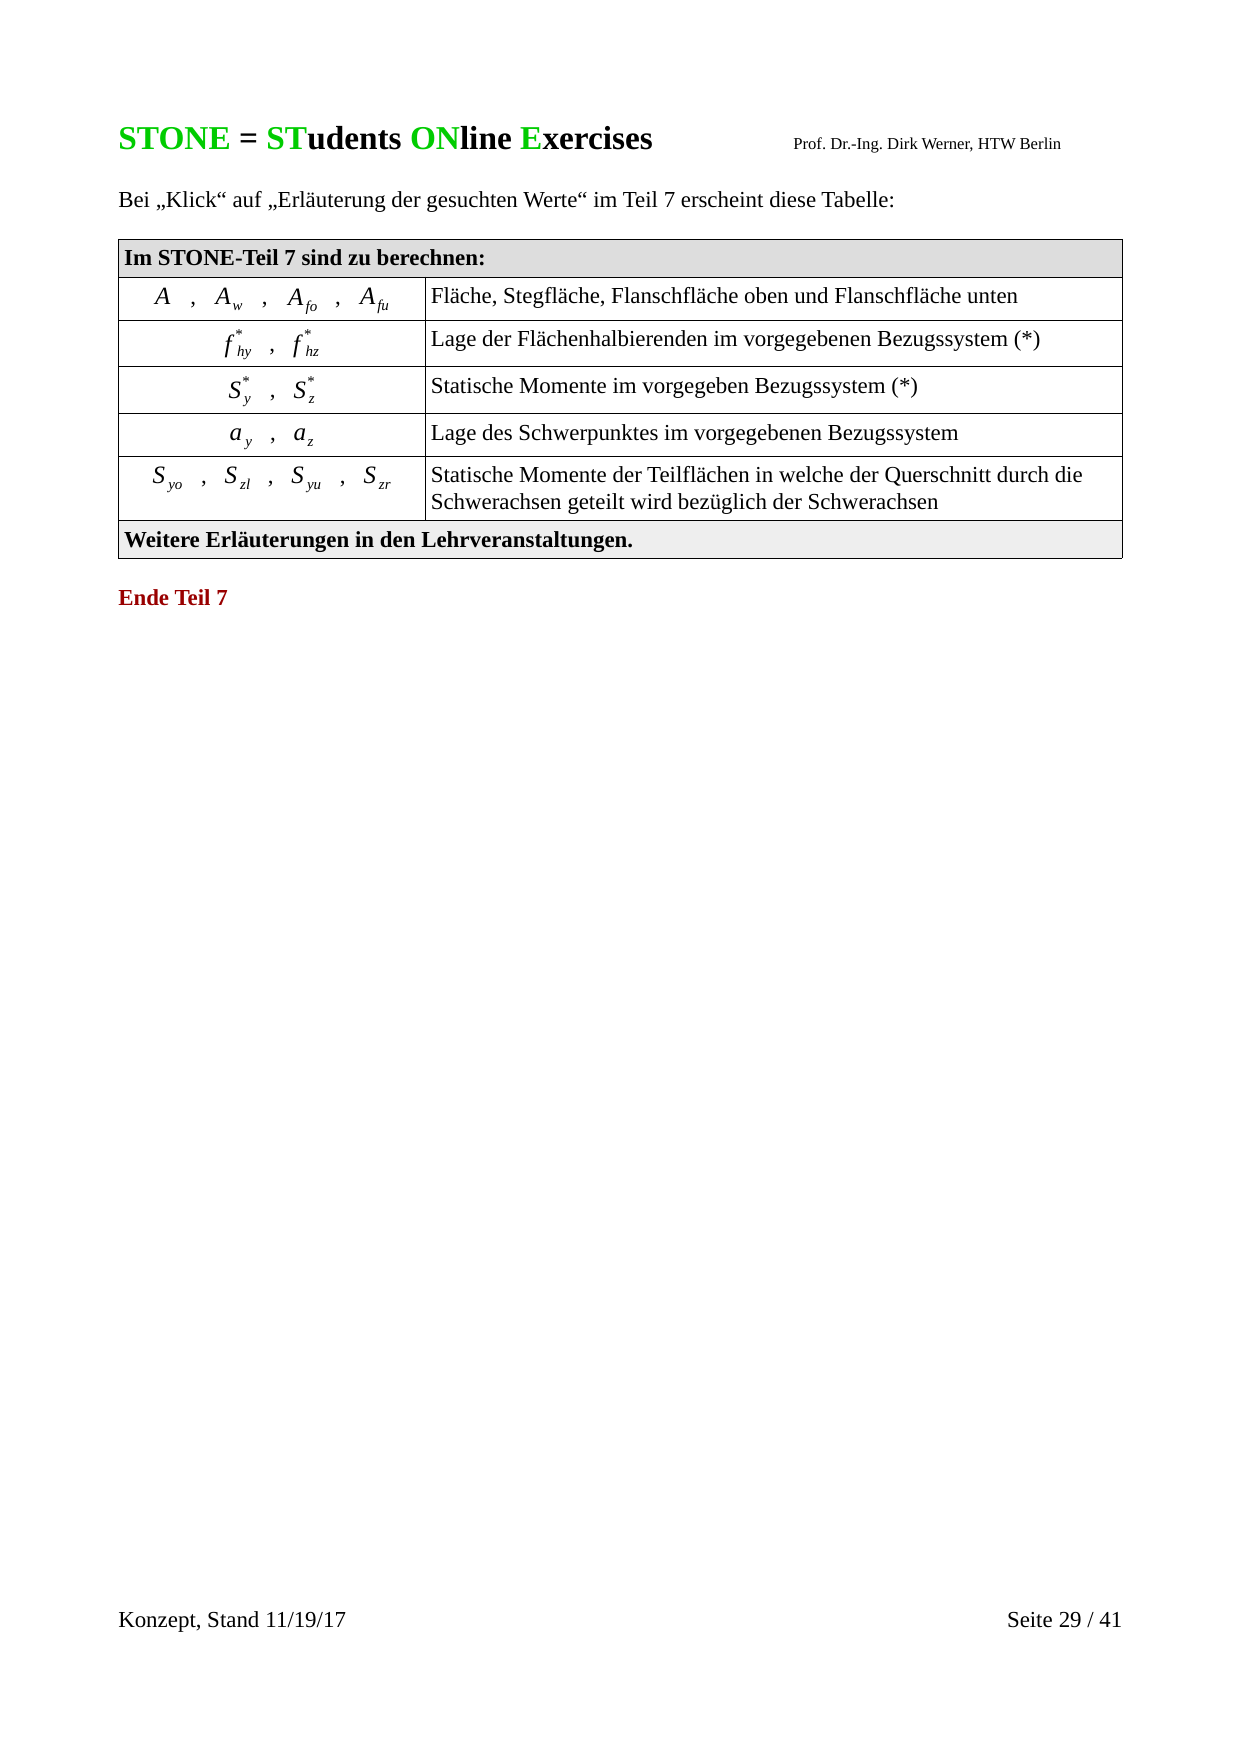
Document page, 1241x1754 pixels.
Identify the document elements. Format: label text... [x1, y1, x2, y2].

table_cell Statische Momente der Teilflächen in welche der Querschnitt durch die Schwerachsen geteilt wird bezüglich der Schwerachsen [426, 457, 1122, 520]
table_cell ,,, [119, 278, 425, 319]
table_cell , [119, 321, 425, 366]
text Ende Teil 7 [118, 584, 1122, 611]
table_cell Lage des Schwerpunktes im vorgegebenen Bezugssystem [426, 414, 1122, 456]
table_cell ,,, [119, 457, 425, 520]
table_cell Statische Momente im vorgegeben Bezugssystem (*) [426, 367, 1122, 413]
table_cell Fläche, Stegfläche, Flanschfläche oben und Flanschfläche unten [426, 278, 1122, 319]
text Bei „Klick“ auf „Erläuterung der gesuchten Werte“ im Teil 7 erscheint diese Tabelle: [118, 186, 1122, 212]
table_cell Weitere Erläuterungen in den Lehrveranstaltungen. [119, 521, 1122, 558]
table_cell Lage der Flächenhalbierenden im vorgegebenen Bezugssystem (*) [426, 321, 1122, 366]
table_header Im STONE-Teil 7 sind zu berechnen: [119, 240, 1122, 277]
table_cell , [119, 367, 425, 413]
table_cell , [119, 414, 425, 456]
